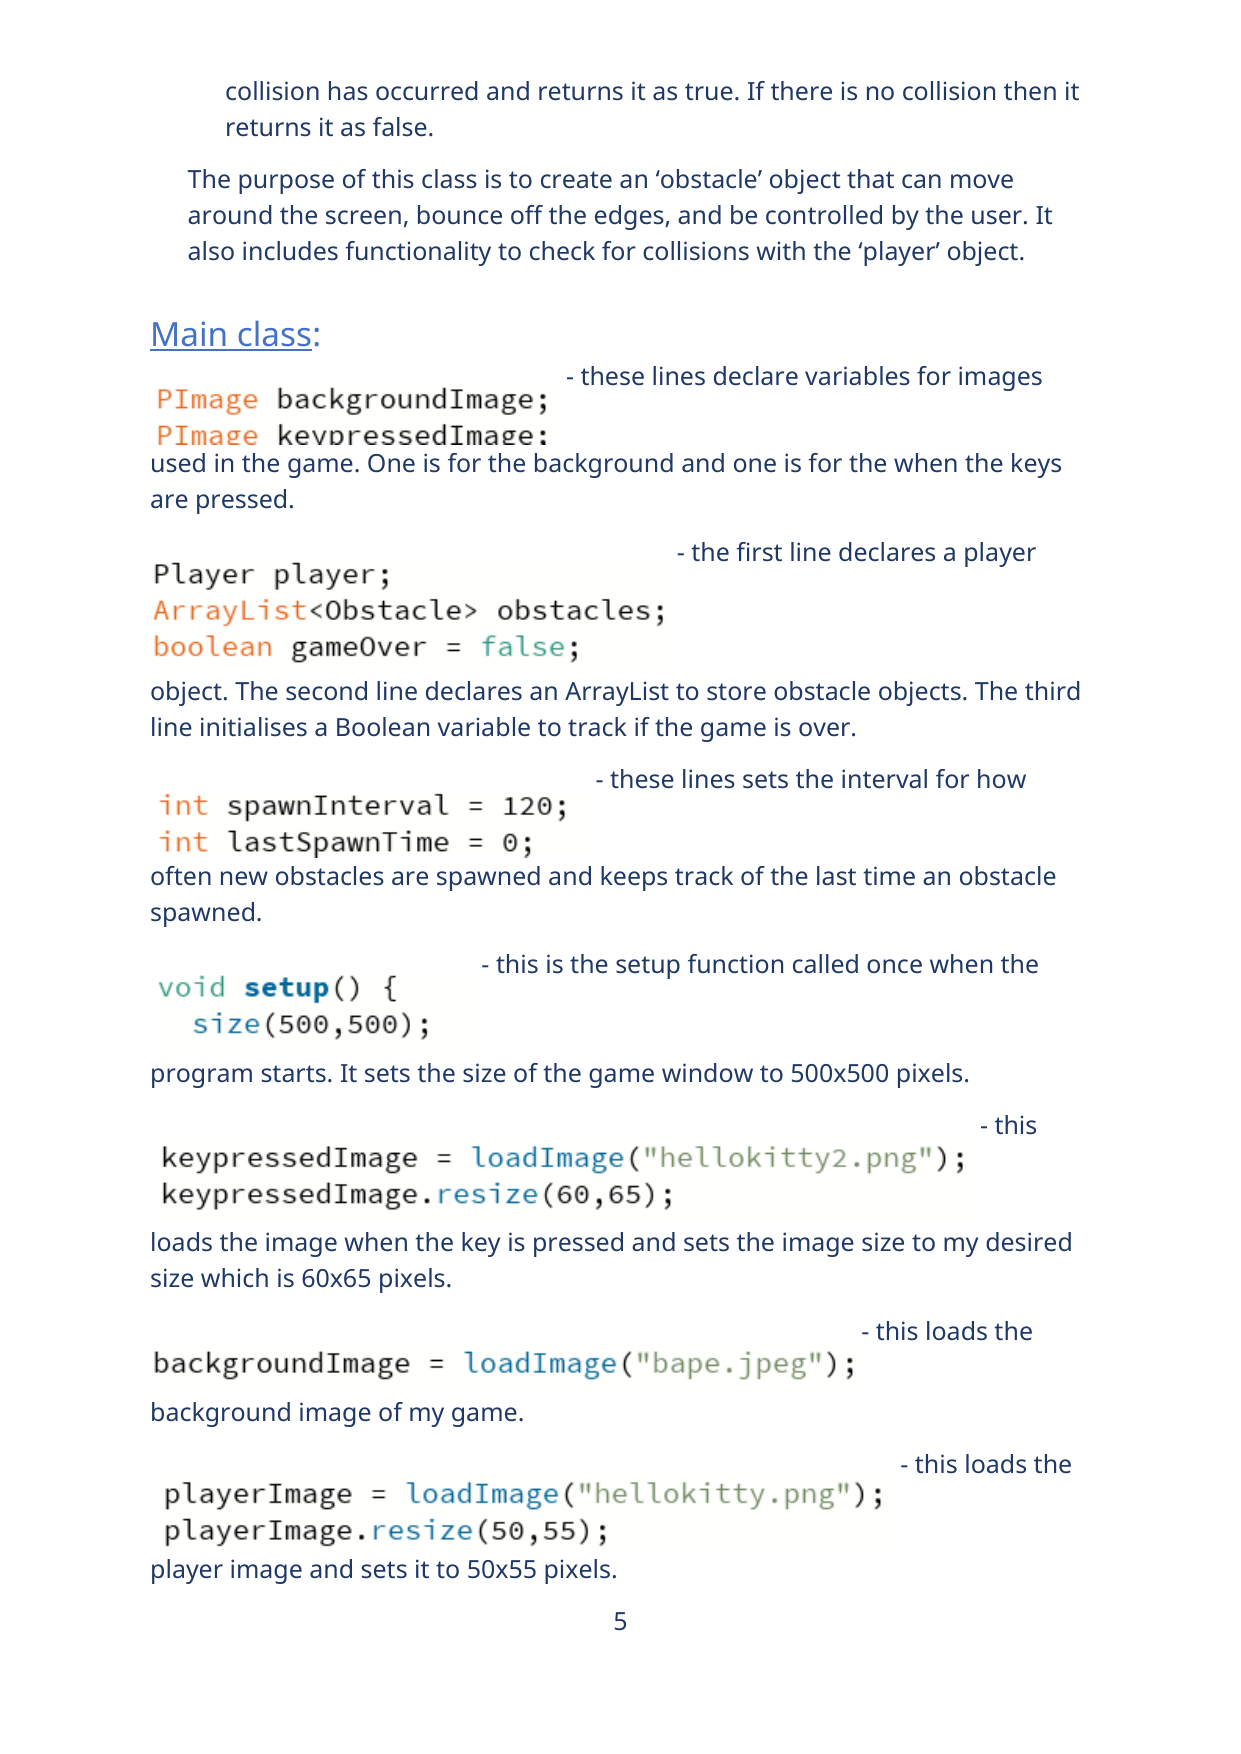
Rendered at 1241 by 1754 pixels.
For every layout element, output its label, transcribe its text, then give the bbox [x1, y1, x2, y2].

text - this loads the player image and sets it to 50x55 pixels. [150, 1447, 1090, 1586]
text - this loads the background image of my game. [150, 1313, 1090, 1429]
text - this loads the image when the key is pressed and sets the image size to my desired size which is 60x65 pixels. [150, 1108, 1090, 1295]
text - the first line declares a player object. The second line declares an ArrayList to store obstacle objects. The third line initialises a Boolean variable to track if the game is over. [150, 534, 1090, 743]
text - these lines sets the interval for how often new obstacles are spawned and keeps track of the last time an obstacle spawned. [150, 762, 1090, 929]
text - these lines declare variables for images used in the game. One is for the background and one is for the when the keys are pressed. [150, 358, 1090, 516]
subtitle Main class: [150, 311, 1090, 356]
text - this is the setup function called once when the program starts. It sets the size of the game window to 500x500 pixels. [150, 947, 1090, 1089]
list collision has occurred and returns it as true. If there is no collision then it returns it as false. [187, 74, 1090, 143]
text The purpose of this class is to create an ‘obstacle’ object that can move around the screen, bounce off the edges, and be controlled by the user. It also includes functionality to check for collisions with the ‘player’ object. [187, 162, 1090, 267]
